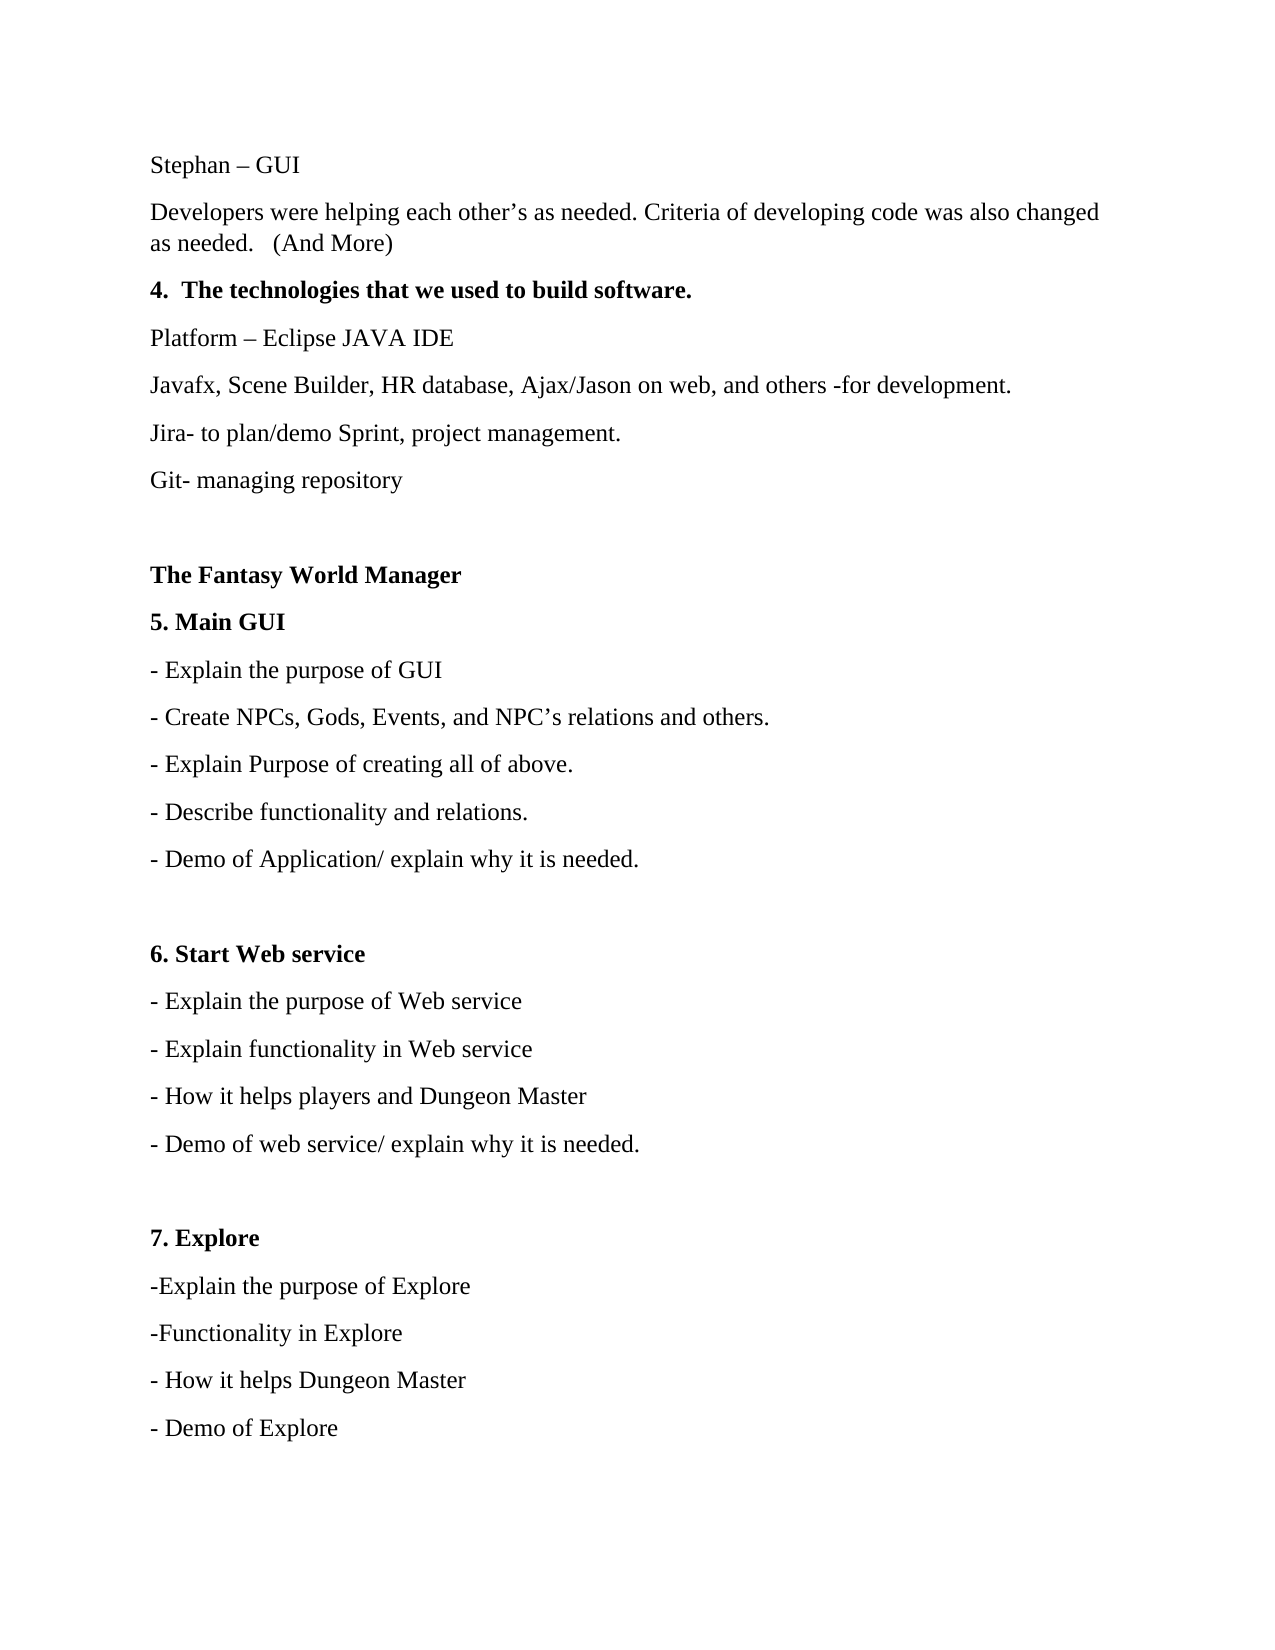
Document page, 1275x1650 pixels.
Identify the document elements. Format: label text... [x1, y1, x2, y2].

text - Create NPCs, Gods, Events, and NPC’s relations and others. [150, 702, 1125, 731]
text Javafx, Scene Builder, HR database, Ajax/Jason on web, and others -for development. [150, 370, 1125, 399]
text - Describe functionality and relations. [150, 797, 1125, 826]
text - Demo of Application/ explain why it is needed. [150, 844, 1125, 873]
text - Explain Purpose of creating all of above. [150, 749, 1125, 778]
text -Explain the purpose of Explore [150, 1271, 1125, 1299]
text - Explain the purpose of Web service [150, 986, 1125, 1015]
text Platform – Eclipse JAVA IDE [150, 323, 1125, 352]
text The Fantasy World Manager [150, 560, 1125, 589]
text - Explain functionality in Web service [150, 1034, 1125, 1063]
text - How it helps players and Dungeon Master [150, 1081, 1125, 1110]
text -Functionality in Explore [150, 1318, 1125, 1347]
text - Demo of web service/ explain why it is needed. [150, 1129, 1125, 1157]
text 5. Main GUI [150, 607, 1125, 636]
text Developers were helping each other’s as needed. Criteria of developing code was also changed as needed. (And More) [150, 197, 1125, 257]
text Stephan – GUI [150, 150, 1125, 179]
text 4. The technologies that we used to build software. [150, 276, 1125, 304]
text Jira- to plan/demo Sprint, project management. [150, 418, 1125, 446]
text - Explain the purpose of GUI [150, 655, 1125, 683]
text Git- managing repository [150, 465, 1125, 494]
text - How it helps Dungeon Master [150, 1366, 1125, 1394]
text 7. Explore [150, 1223, 1125, 1252]
text - Demo of Explore [150, 1413, 1125, 1442]
text 6. Start Web service [150, 939, 1125, 968]
